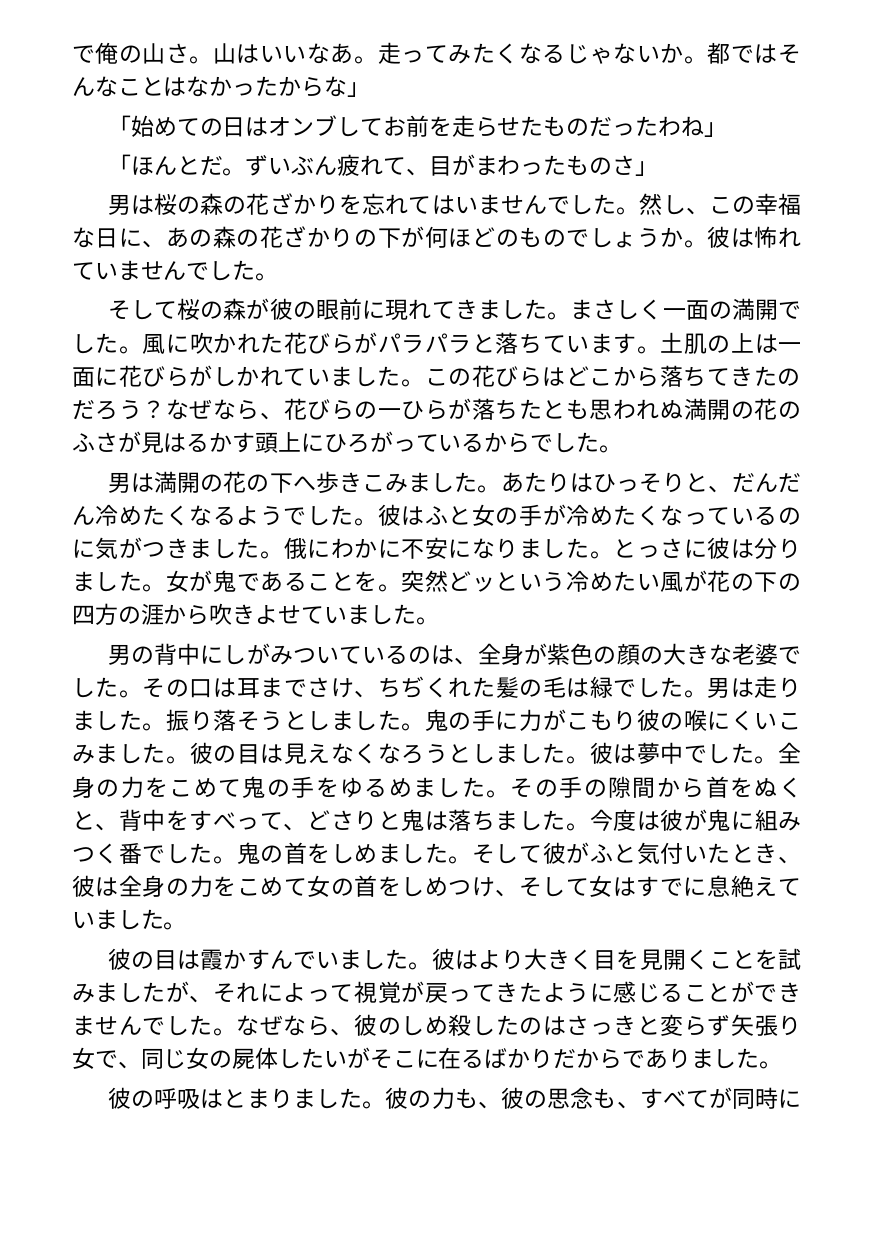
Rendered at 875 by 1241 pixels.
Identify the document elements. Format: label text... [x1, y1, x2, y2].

text で俺の山さ。山はいいなあ。走ってみたくなるじゃないか。都ではそんなことはなかったからな」 [72, 36, 802, 102]
text 男の背中にしがみついているのは、全身が紫色の顔の大きな老婆でした。その口は耳までさけ、ちぢくれた髪の毛は緑でした。男は走りました。振り落そうとしました。鬼の手に力がこもり彼の喉にくいこみました。彼の目は見えなくなろうとしました。彼は夢中でした。全身の力をこめて鬼の手をゆるめました。その手の隙間から首をぬくと、背中をすべって、どさりと鬼は落ちました。今度は彼が鬼に組みつく番でした。鬼の首をしめました。そして彼がふと気付いたとき、彼は全身の力をこめて女の首をしめつけ、そして女はすでに息絶えていました。 [72, 637, 802, 936]
text 彼の目は霞かすんでいました。彼はより大きく目を見開くことを試みましたが、それによって視覚が戻ってきたように感じることができませんでした。なぜなら、彼のしめ殺したのはさっきと変らず矢張り女で、同じ女の屍体したいがそこに在るばかりだからでありました。 [72, 942, 802, 1074]
text そして桜の森が彼の眼前に現れてきました。まさしく一面の満開でした。風に吹かれた花びらがパラパラと落ちています。土肌の上は一面に花びらがしかれていました。この花びらはどこから落ちてきたのだろう？なぜなら、花びらの一ひらが落ちたとも思われぬ満開の花のふさが見はるかす頭上にひろがっているからでした。 [72, 292, 802, 458]
text 彼の呼吸はとまりました。彼の力も、彼の思念も、すべてが同時に [72, 1080, 802, 1114]
text 男は桜の森の花ざかりを忘れてはいませんでした。然し、この幸福な日に、あの森の花ざかりの下が何ほどのものでしょうか。彼は怖れていませんでした。 [72, 187, 802, 286]
text 「ほんとだ。ずいぶん疲れて、目がまわったものさ」 [72, 148, 802, 181]
text 男は満開の花の下へ歩きこみました。あたりはひっそりと、だんだん冷めたくなるようでした。彼はふと女の手が冷めたくなっているのに気がつきました。俄にわかに不安になりました。とっさに彼は分りました。女が鬼であることを。突然どッという冷めたい風が花の下の四方の涯から吹きよせていました。 [72, 464, 802, 631]
text 「始めての日はオンブしてお前を走らせたものだったわね」 [72, 108, 802, 142]
